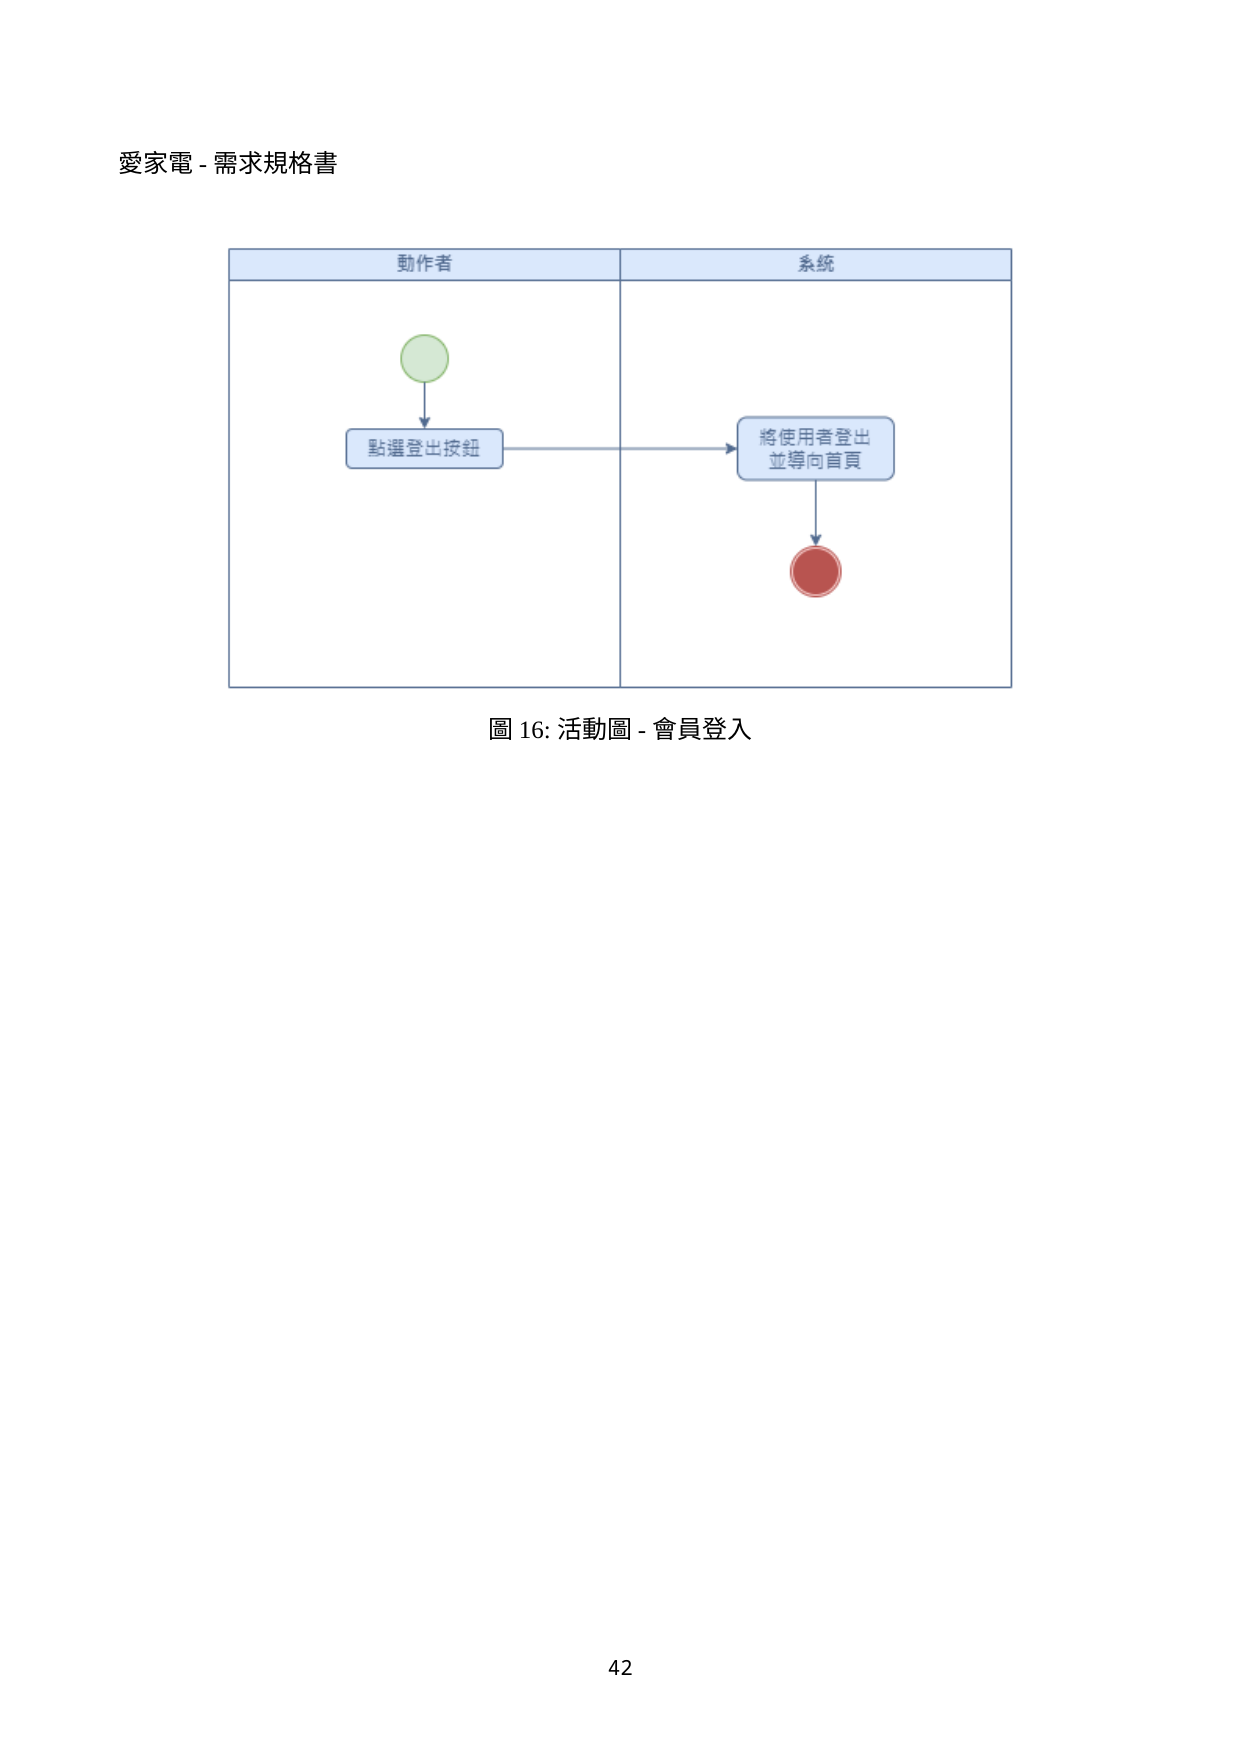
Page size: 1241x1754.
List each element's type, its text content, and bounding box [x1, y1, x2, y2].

picture [216, 236, 1024, 701]
text 圖 16: 活動圖 - 會員登入 [216, 701, 1024, 746]
